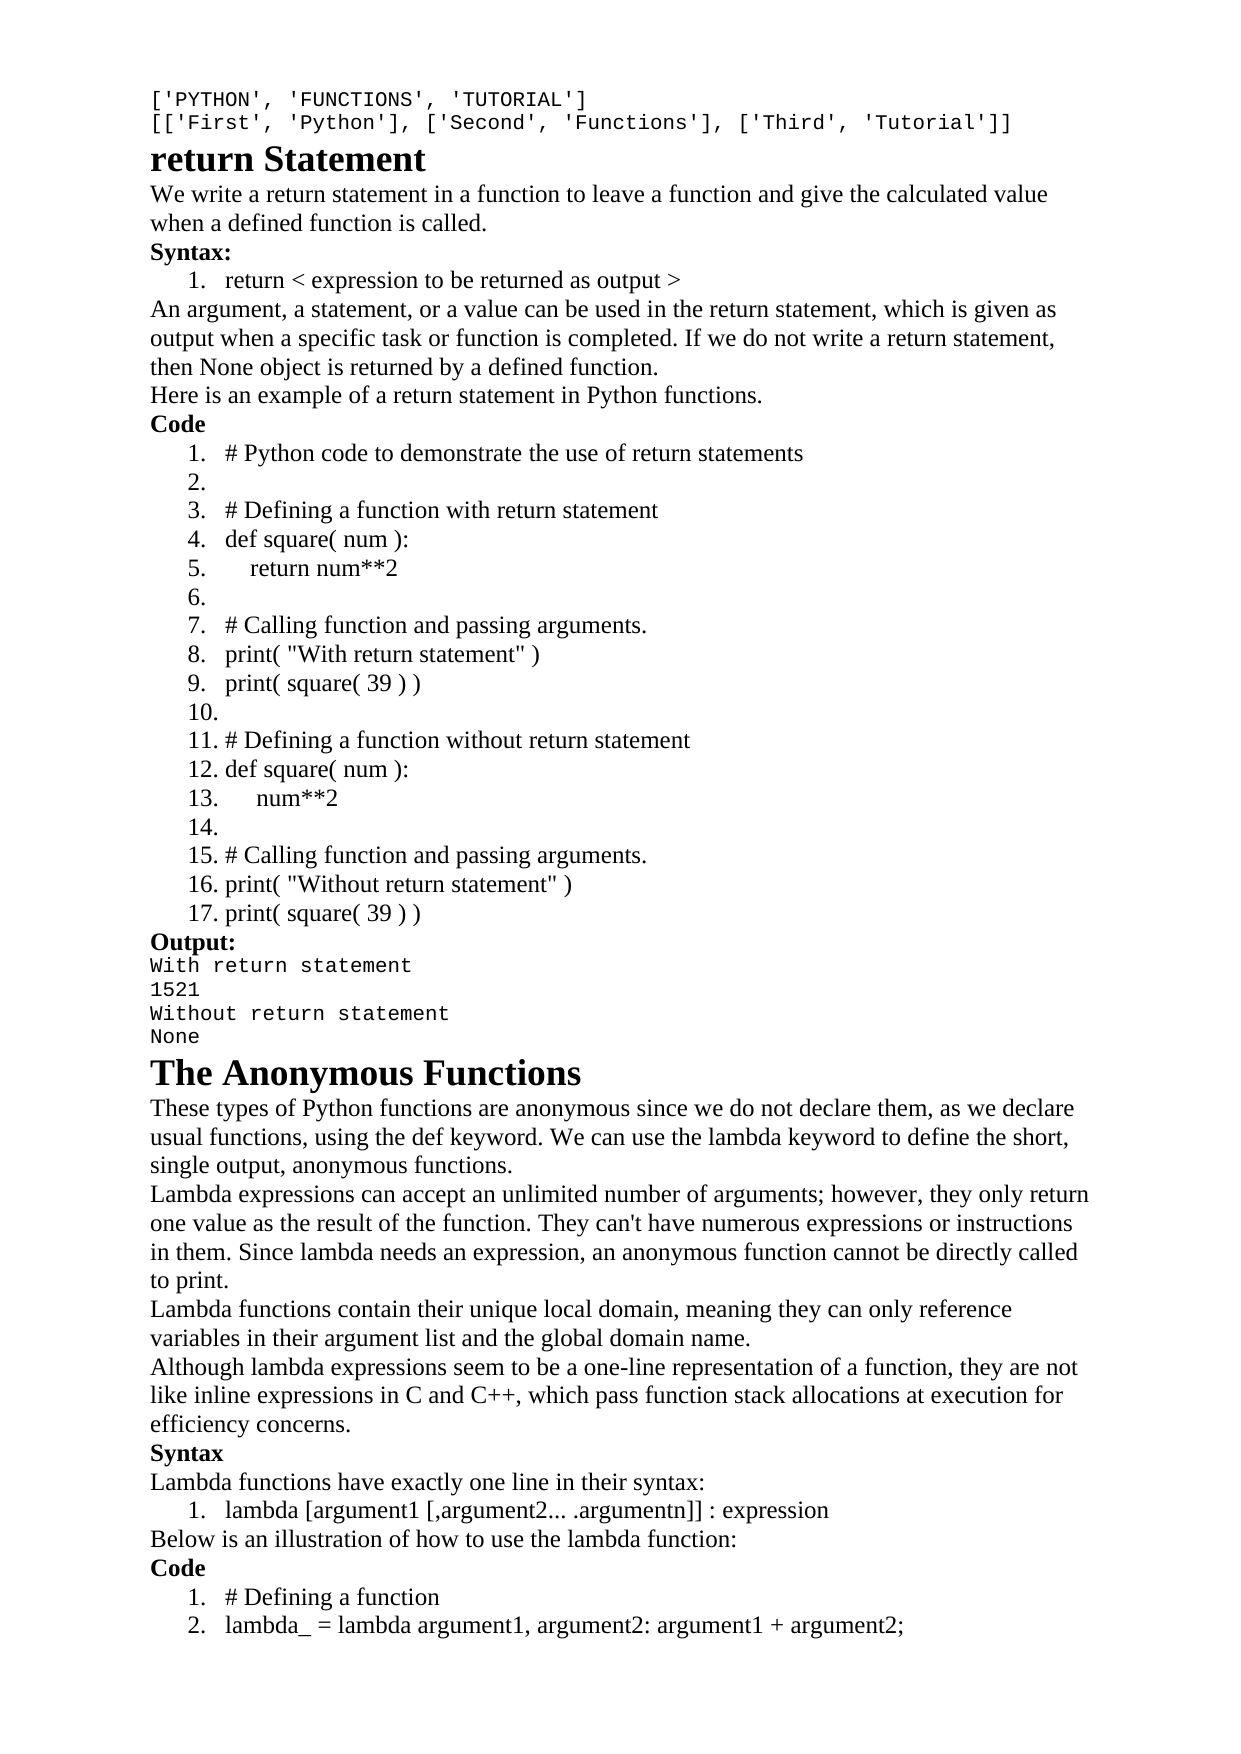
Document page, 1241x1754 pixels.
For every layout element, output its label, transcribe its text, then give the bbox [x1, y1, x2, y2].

list # Calling function and passing arguments. [187, 610, 1090, 639]
list num**2 [187, 783, 1090, 812]
text These types of Python functions are anonymous since we do not declare them, as we declare usual functions, using the def keyword. We can use the lambda keyword to define the short, single output, anonymous functions. [150, 1093, 1090, 1179]
text ['PYTHON', 'FUNCTIONS', 'TUTORIAL'] [150, 89, 1090, 112]
list return < expression to be returned as output > [187, 265, 1090, 294]
list # Python code to demonstrate the use of return statements [187, 438, 1090, 467]
list def square( num ): [187, 524, 1090, 553]
list return num**2 [187, 553, 1090, 582]
text Lambda expressions can accept an unlimited number of arguments; however, they only return one value as the result of the function. They can't have numerous expressions or instructions in them. Since lambda needs an expression, an anonymous function cannot be directly called to print. [150, 1179, 1090, 1294]
subtitle The Anonymous Functions [150, 1050, 1090, 1093]
text We write a return statement in a function to leave a function and give the calculated value when a defined function is called. [150, 179, 1090, 237]
list # Defining a function [187, 1582, 1090, 1611]
text Here is an example of a return statement in Python functions. [150, 380, 1090, 409]
list # Calling function and passing arguments. [187, 840, 1090, 869]
list print( square( 39 ) ) [187, 898, 1090, 927]
text Below is an illustration of how to use the lambda function: [150, 1524, 1090, 1553]
list lambda_ = lambda argument1, argument2: argument1 + argument2; [187, 1611, 1090, 1639]
text None [150, 1026, 1090, 1050]
subtitle return Statement [150, 136, 1090, 179]
text Output: [150, 927, 1090, 955]
text Code [150, 409, 1090, 438]
text With return statement [150, 955, 1090, 979]
list # Defining a function without return statement [187, 725, 1090, 754]
text Lambda functions contain their unique local domain, meaning they can only reference variables in their argument list and the global domain name. [150, 1294, 1090, 1352]
text Code [150, 1553, 1090, 1582]
text Syntax [150, 1438, 1090, 1467]
list # Defining a function with return statement [187, 495, 1090, 524]
text Syntax: [150, 237, 1090, 265]
text Although lambda expressions seem to be a one-line representation of a function, they are not like inline expressions in C and C++, which pass function stack allocations at execution for efficiency concerns. [150, 1352, 1090, 1438]
list def square( num ): [187, 754, 1090, 783]
list print( "Without return statement" ) [187, 869, 1090, 898]
text An argument, a statement, or a value can be used in the return statement, which is given as output when a specific task or function is completed. If we do not write a return statement, then None object is returned by a defined function. [150, 294, 1090, 380]
list lambda [argument1 [,argument2... .argumentn]] : expression [187, 1496, 1090, 1524]
text Lambda functions have exactly one line in their syntax: [150, 1467, 1090, 1496]
list print( "With return statement" ) [187, 639, 1090, 668]
text 1521 [150, 979, 1090, 1003]
text Without return statement [150, 1003, 1090, 1026]
list print( square( 39 ) ) [187, 668, 1090, 697]
text [['First', 'Python'], ['Second', 'Functions'], ['Third', 'Tutorial']] [150, 112, 1090, 136]
